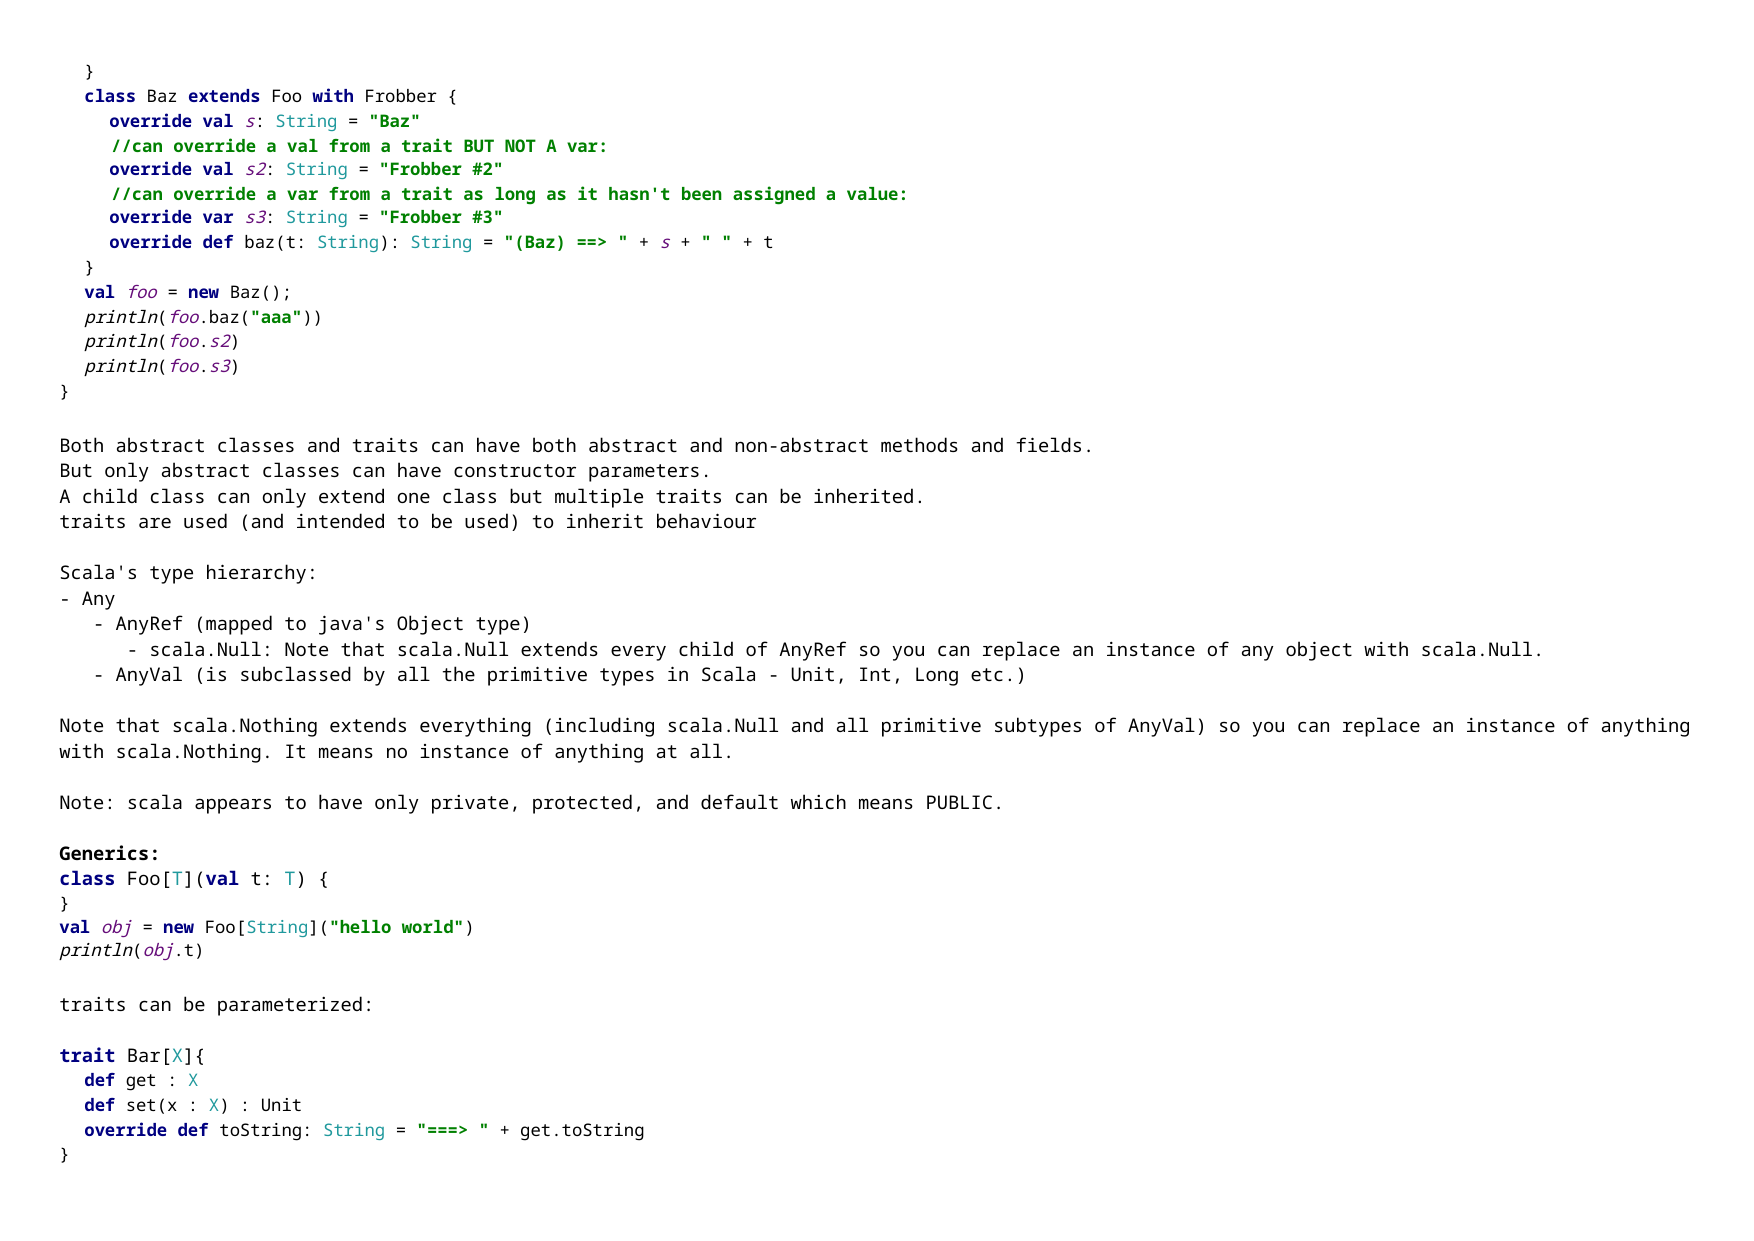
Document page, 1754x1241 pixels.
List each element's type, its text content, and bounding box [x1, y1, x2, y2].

text - AnyRef (mapped to java's Object type) [59, 611, 1695, 636]
text class Baz extends Foo with Frobber { [59, 84, 1695, 109]
text override val s: String = "Baz" [59, 109, 1695, 133]
text But only abstract classes can have constructor parameters. [59, 457, 1695, 483]
text //can override a val from a trait BUT NOT A var: [59, 133, 1695, 157]
text } [59, 891, 1695, 915]
text def get : X [59, 1068, 1695, 1093]
text println(foo.baz("aaa")) [59, 304, 1695, 329]
text - AnyVal (is subclassed by all the primitive types in Scala - Unit, Int, Long etc.) [59, 662, 1695, 687]
text //can override a var from a trait as long as it hasn't been assigned a value: [59, 182, 1695, 205]
text Note: scala appears to have only private, protected, and default which means PUBLIC. [59, 789, 1695, 815]
text override def toString: String = "===> " + get.toString [59, 1117, 1695, 1142]
text traits are used (and intended to be used) to inherit behaviour [59, 508, 1695, 534]
text } [59, 59, 1695, 84]
text Note that scala.Nothing extends everything (including scala.Null and all primitive subtypes of AnyVal) so you can replace an instance of anything with scala.Nothing. It means no instance of anything at all. [59, 713, 1695, 764]
text } [59, 379, 1695, 402]
text val obj = new Foo[String]("hello world") [59, 915, 1695, 938]
text Generics: [59, 840, 1695, 866]
text trait Bar[X]{ [59, 1042, 1695, 1068]
text println(foo.s3) [59, 354, 1695, 379]
text def set(x : X) : Unit [59, 1093, 1695, 1117]
text println(foo.s2) [59, 329, 1695, 354]
text override def baz(t: String): String = "(Baz) ==> " + s + " " + t [59, 230, 1695, 255]
text - scala.Null: Note that scala.Null extends every child of AnyRef so you can replace an instance of any object with scala.Null. [59, 636, 1695, 662]
text override val s2: String = "Frobber #2" [59, 157, 1695, 182]
text println(obj.t) [59, 938, 1695, 962]
text A child class can only extend one class but multiple traits can be inherited. [59, 483, 1695, 508]
text Both abstract classes and traits can have both abstract and non-abstract methods and fields. [59, 432, 1695, 457]
text - Any [59, 585, 1695, 611]
text override var s3: String = "Frobber #3" [59, 205, 1695, 230]
text } [59, 255, 1695, 280]
text traits can be parameterized: [59, 991, 1695, 1017]
text class Foo[T](val t: T) { [59, 866, 1695, 891]
text val foo = new Baz(); [59, 280, 1695, 304]
text Scala's type hierarchy: [59, 559, 1695, 585]
text } [59, 1142, 1695, 1166]
